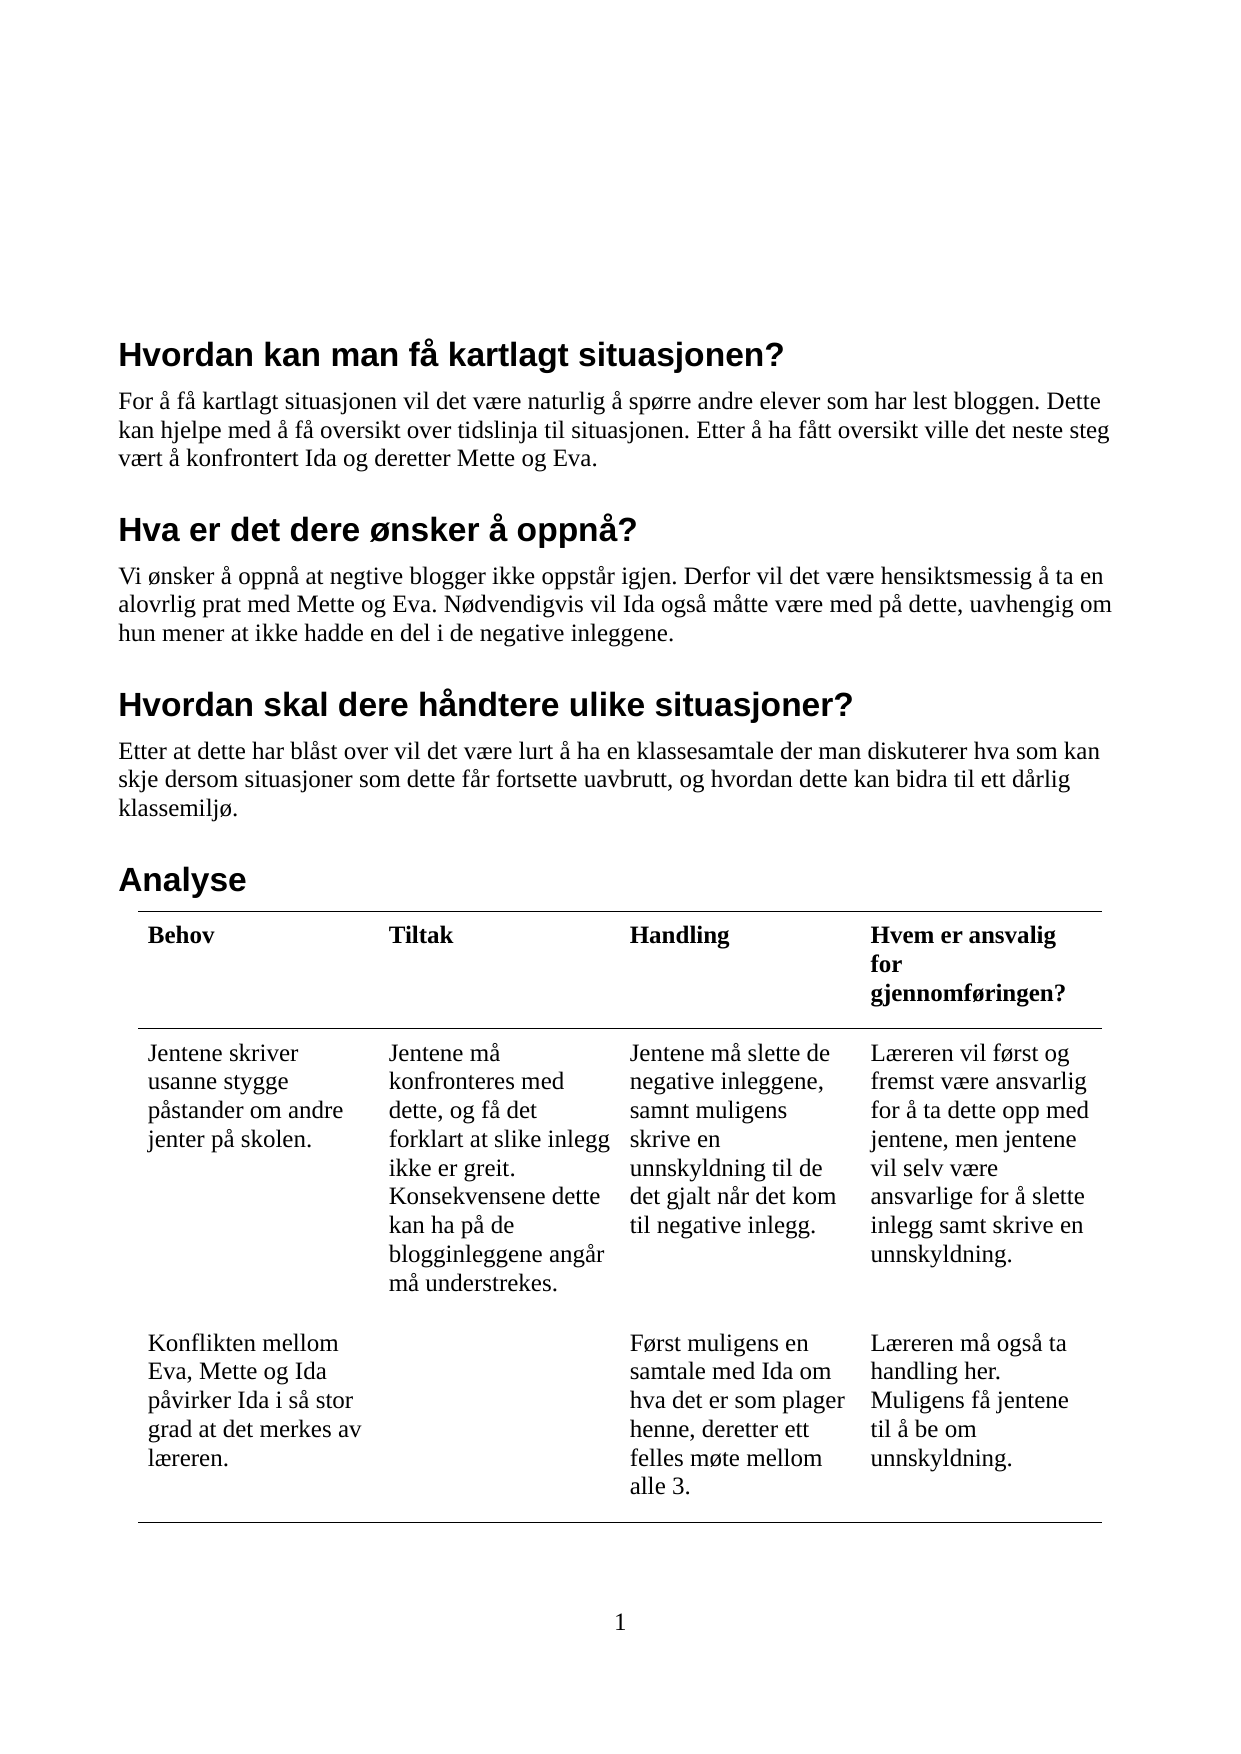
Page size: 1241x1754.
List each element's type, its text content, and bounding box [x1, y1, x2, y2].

subtitle Hvordan kan man få kartlagt situasjonen? [118, 335, 1122, 373]
table_header Tiltak [379, 912, 620, 1028]
subtitle christian@christian-NUC7i5BNH [118, 118, 1122, 166]
table_header Hvem er ansvalig for gjennomføringen? [861, 912, 1102, 1028]
table_cell Jentene skriver usanne stygge påstander om andre jenter på skolen. [138, 1029, 379, 1318]
table_cell Læreren må også ta handling her. Muligens få jentene til å be om unnskyldning. [861, 1318, 1102, 1522]
text Vi ønsker å oppnå at negtive blogger ikke oppstår igjen. Derfor vil det være hensiktsmessig å ta en alovrlig prat med Mette og Eva. Nødvendigvis vil Ida også måtte være med på dette, uavhengig om hun mener at ikke hadde en del i de negative inleggene. [118, 561, 1122, 647]
subtitle Analyse [118, 859, 1122, 898]
table_cell Først muligens en samtale med Ida om hva det er som plager henne, deretter ett felles møte mellom alle 3. [620, 1318, 861, 1522]
table_header Behov [138, 912, 379, 1028]
table_cell Læreren vil først og fremst være ansvarlig for å ta dette opp med jentene, men jentene vil selv være ansvarlige for å slette inlegg samt skrive en unnskyldning. [861, 1029, 1102, 1318]
table_header Handling [620, 912, 861, 1028]
table_cell [379, 1318, 620, 1522]
text Etter at dette har blåst over vil det være lurt å ha en klassesamtale der man diskuterer hva som kan skje dersom situasjoner som dette får fortsette uavbrutt, og hvordan dette kan bidra til ett dårlig klassemiljø. [118, 736, 1122, 822]
table_cell Konflikten mellom Eva, Mette og Ida påvirker Ida i så stor grad at det merkes av læreren. [138, 1318, 379, 1522]
table_cell Jentene må konfronteres med dette, og få det forklart at slike inlegg ikke er greit. Konsekvensene dette kan ha på de blogginleggene angår må understrekes. [379, 1029, 620, 1318]
subtitle Hva er det dere ønsker å oppnå? [118, 510, 1122, 548]
table_cell Jentene må slette de negative inleggene, samnt muligens skrive en unnskyldning til de det gjalt når det kom til negative inlegg. [620, 1029, 861, 1318]
subtitle Hvordan skal dere håndtere ulike situasjoner? [118, 684, 1122, 723]
text For å få kartlagt situasjonen vil det være naturlig å spørre andre elever som har lest bloggen. Dette kan hjelpe med å få oversikt over tidslinja til situasjonen. Etter å ha fått oversikt ville det neste steg vært å konfrontert Ida og deretter Mette og Eva. [118, 386, 1122, 472]
